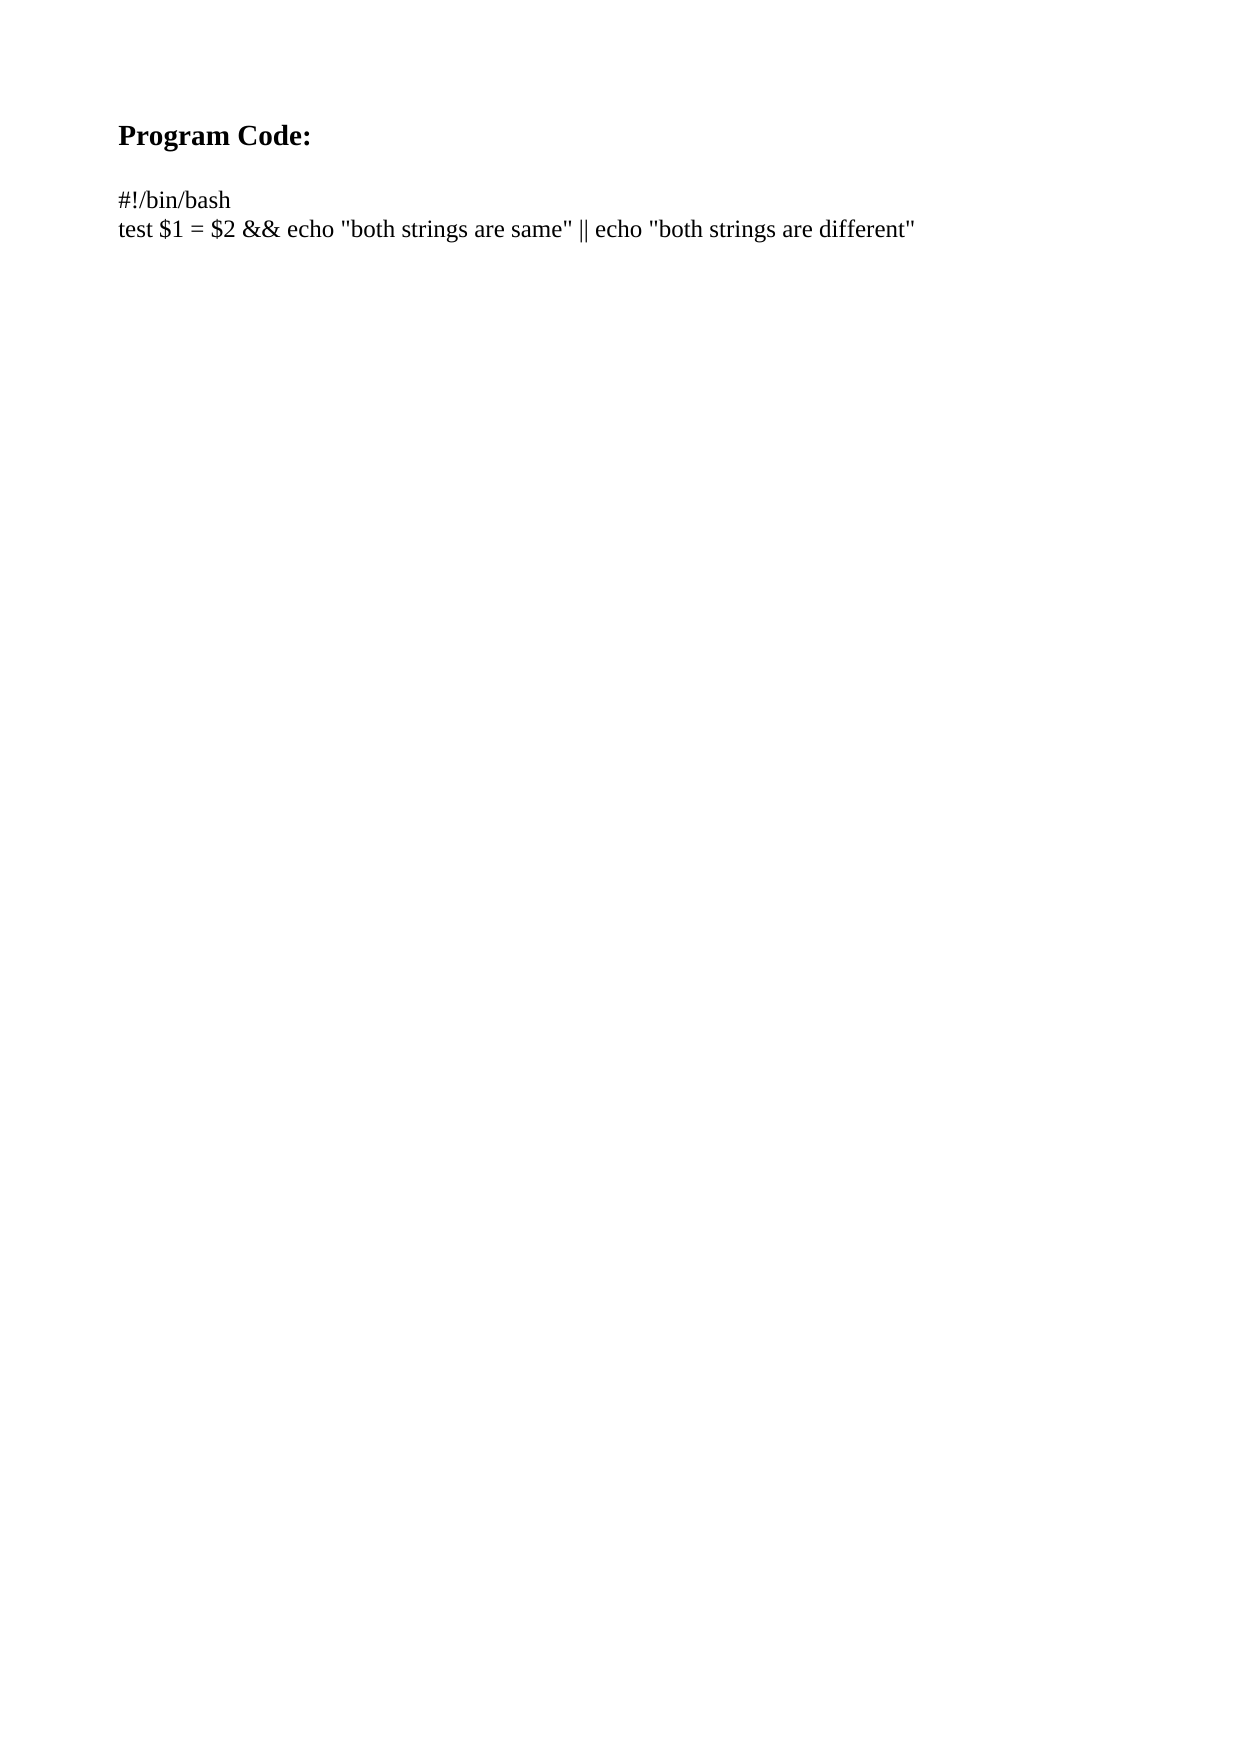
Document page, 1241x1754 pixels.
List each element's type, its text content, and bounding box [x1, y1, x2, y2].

text Program Code: [118, 118, 1122, 152]
text test $1 = $2 && echo "both strings are same" || echo "both strings are different" [118, 214, 1122, 243]
text #!/bin/bash [118, 185, 1122, 214]
